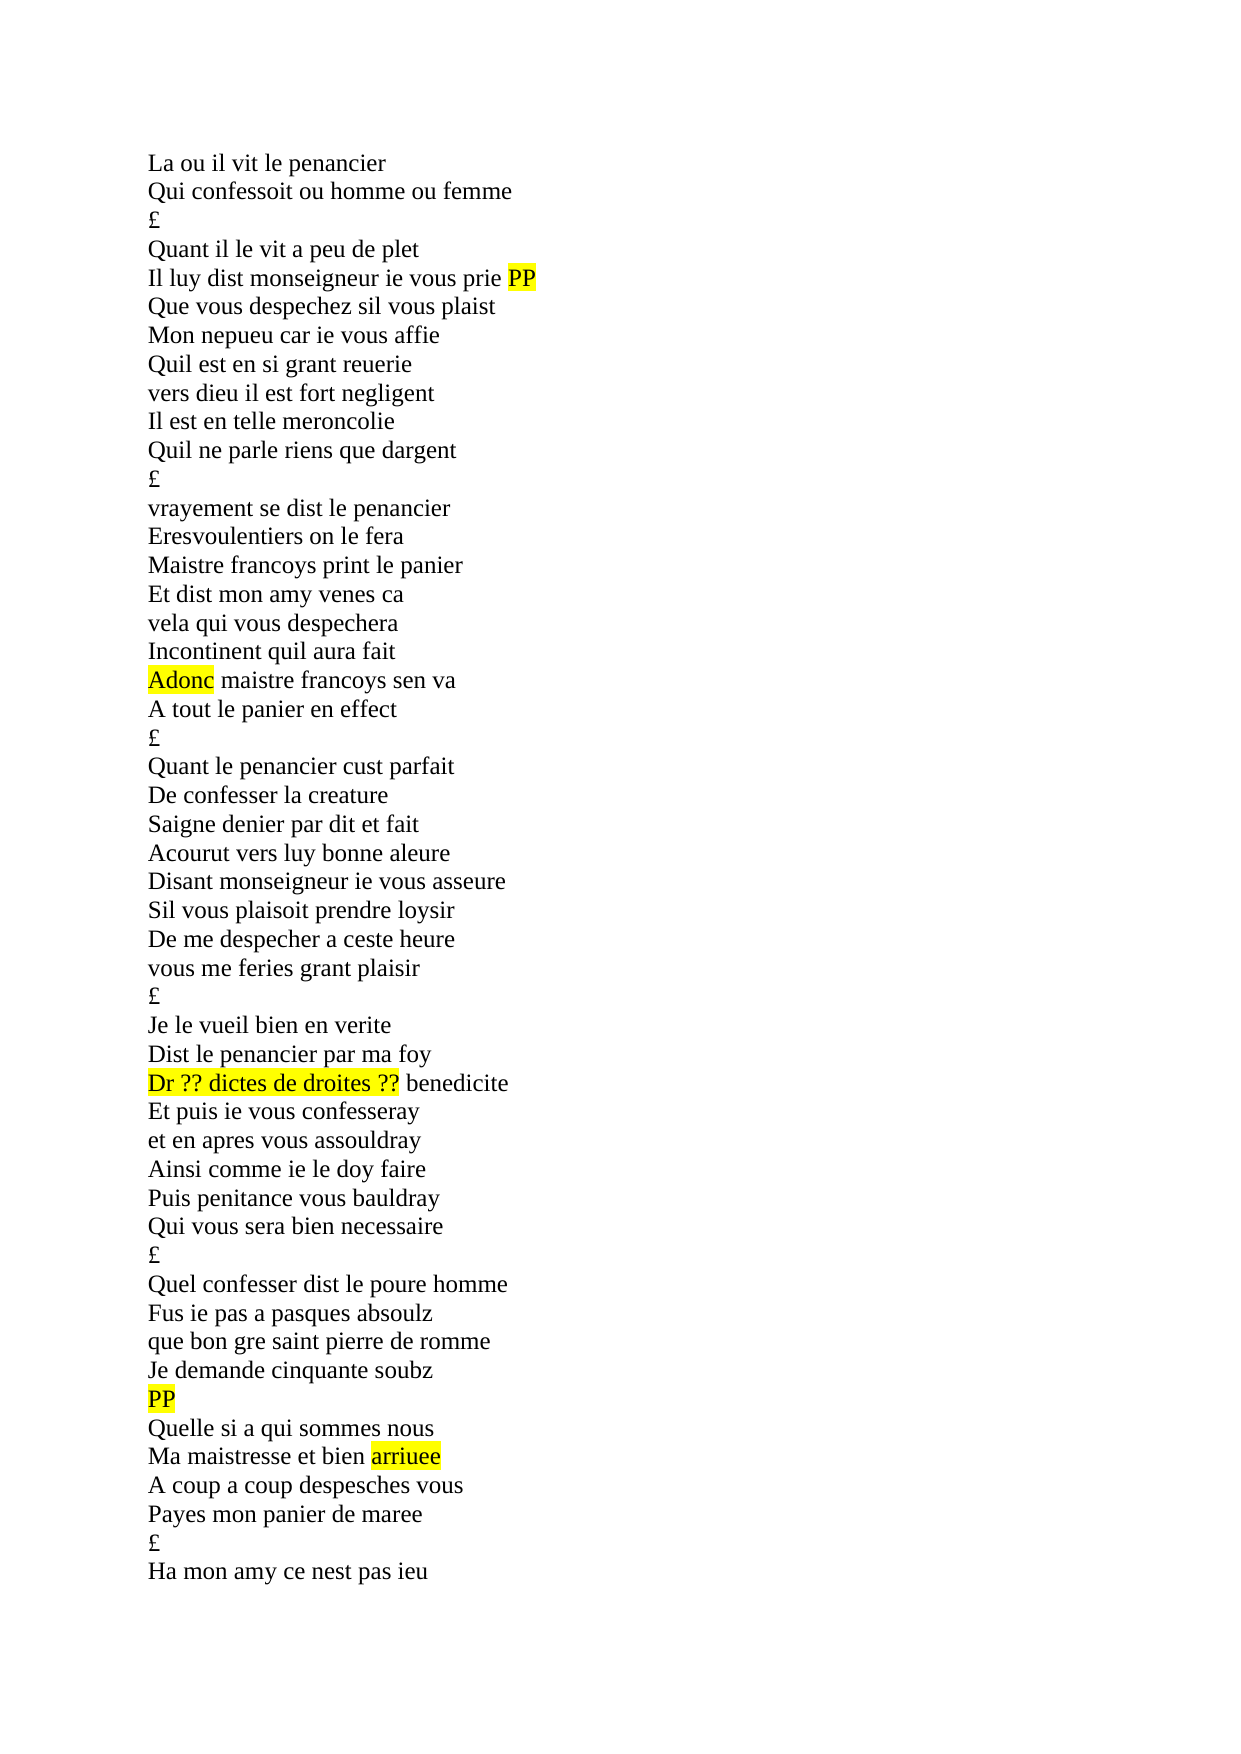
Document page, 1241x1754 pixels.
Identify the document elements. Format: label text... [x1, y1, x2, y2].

text Qui vous sera bien necessaire [148, 1211, 1093, 1240]
text Disant monseigneur ie vous asseure [148, 866, 1093, 895]
text Sil vous plaisoit prendre loysir [148, 895, 1093, 924]
text Ainsi comme ie le doy faire [148, 1154, 1093, 1183]
text Adonc maistre francoys sen va [148, 665, 1093, 694]
text £ [148, 205, 1093, 234]
text De me despecher a ceste heure [148, 924, 1093, 953]
text Quil est en si grant reuerie [148, 349, 1093, 378]
text Incontinent quil aura fait [148, 636, 1093, 665]
text que bon gre saint pierre de romme [148, 1326, 1093, 1355]
text Mon nepueu car ie vous affie [148, 320, 1093, 349]
text Saigne denier par dit et fait [148, 809, 1093, 838]
text Puis penitance vous bauldray [148, 1183, 1093, 1211]
text Dist le penancier par ma foy [148, 1039, 1093, 1068]
text £ [148, 464, 1093, 493]
text Quant le penancier cust parfait [148, 751, 1093, 780]
text PP [148, 1384, 1093, 1413]
text Je demande cinquante soubz [148, 1355, 1093, 1384]
text Fus ie pas a pasques absoulz [148, 1298, 1093, 1326]
text Que vous despechez sil vous plaist [148, 291, 1093, 320]
text £ [148, 723, 1093, 751]
text Maistre francoys print le panier [148, 550, 1093, 579]
text Quant il le vit a peu de plet [148, 234, 1093, 263]
text Eresvoulentiers on le fera [148, 521, 1093, 550]
text Il est en telle meroncolie [148, 406, 1093, 435]
text £ [148, 981, 1093, 1010]
text Quil ne parle riens que dargent [148, 435, 1093, 464]
text Acourut vers luy bonne aleure [148, 838, 1093, 866]
text Quelle si a qui sommes nous [148, 1413, 1093, 1441]
text Ma maistresse et bien arriuee [148, 1441, 1093, 1470]
text De confesser la creature [148, 780, 1093, 809]
text Je le vueil bien en verite [148, 1010, 1093, 1039]
text A tout le panier en effect [148, 694, 1093, 723]
text Dr ?? dictes de droites ?? benedicite [148, 1068, 1093, 1096]
text Quel confesser dist le poure homme [148, 1269, 1093, 1298]
text vers dieu il est fort negligent [148, 378, 1093, 406]
text Et dist mon amy venes ca [148, 579, 1093, 608]
text vous me feries grant plaisir [148, 953, 1093, 981]
text vela qui vous despechera [148, 608, 1093, 636]
text £ [148, 1528, 1093, 1556]
text Payes mon panier de maree [148, 1499, 1093, 1528]
text La ou il vit le penancier [148, 148, 1093, 176]
text Il luy dist monseigneur ie vous prie PP [148, 263, 1093, 291]
text £ [148, 1240, 1093, 1269]
text A coup a coup despesches vous [148, 1470, 1093, 1499]
text Ha mon amy ce nest pas ieu [148, 1556, 1093, 1585]
text vrayement se dist le penancier [148, 493, 1093, 521]
text Et puis ie vous confesseray [148, 1096, 1093, 1125]
text Qui confessoit ou homme ou femme [148, 176, 1093, 205]
text et en apres vous assouldray [148, 1125, 1093, 1154]
